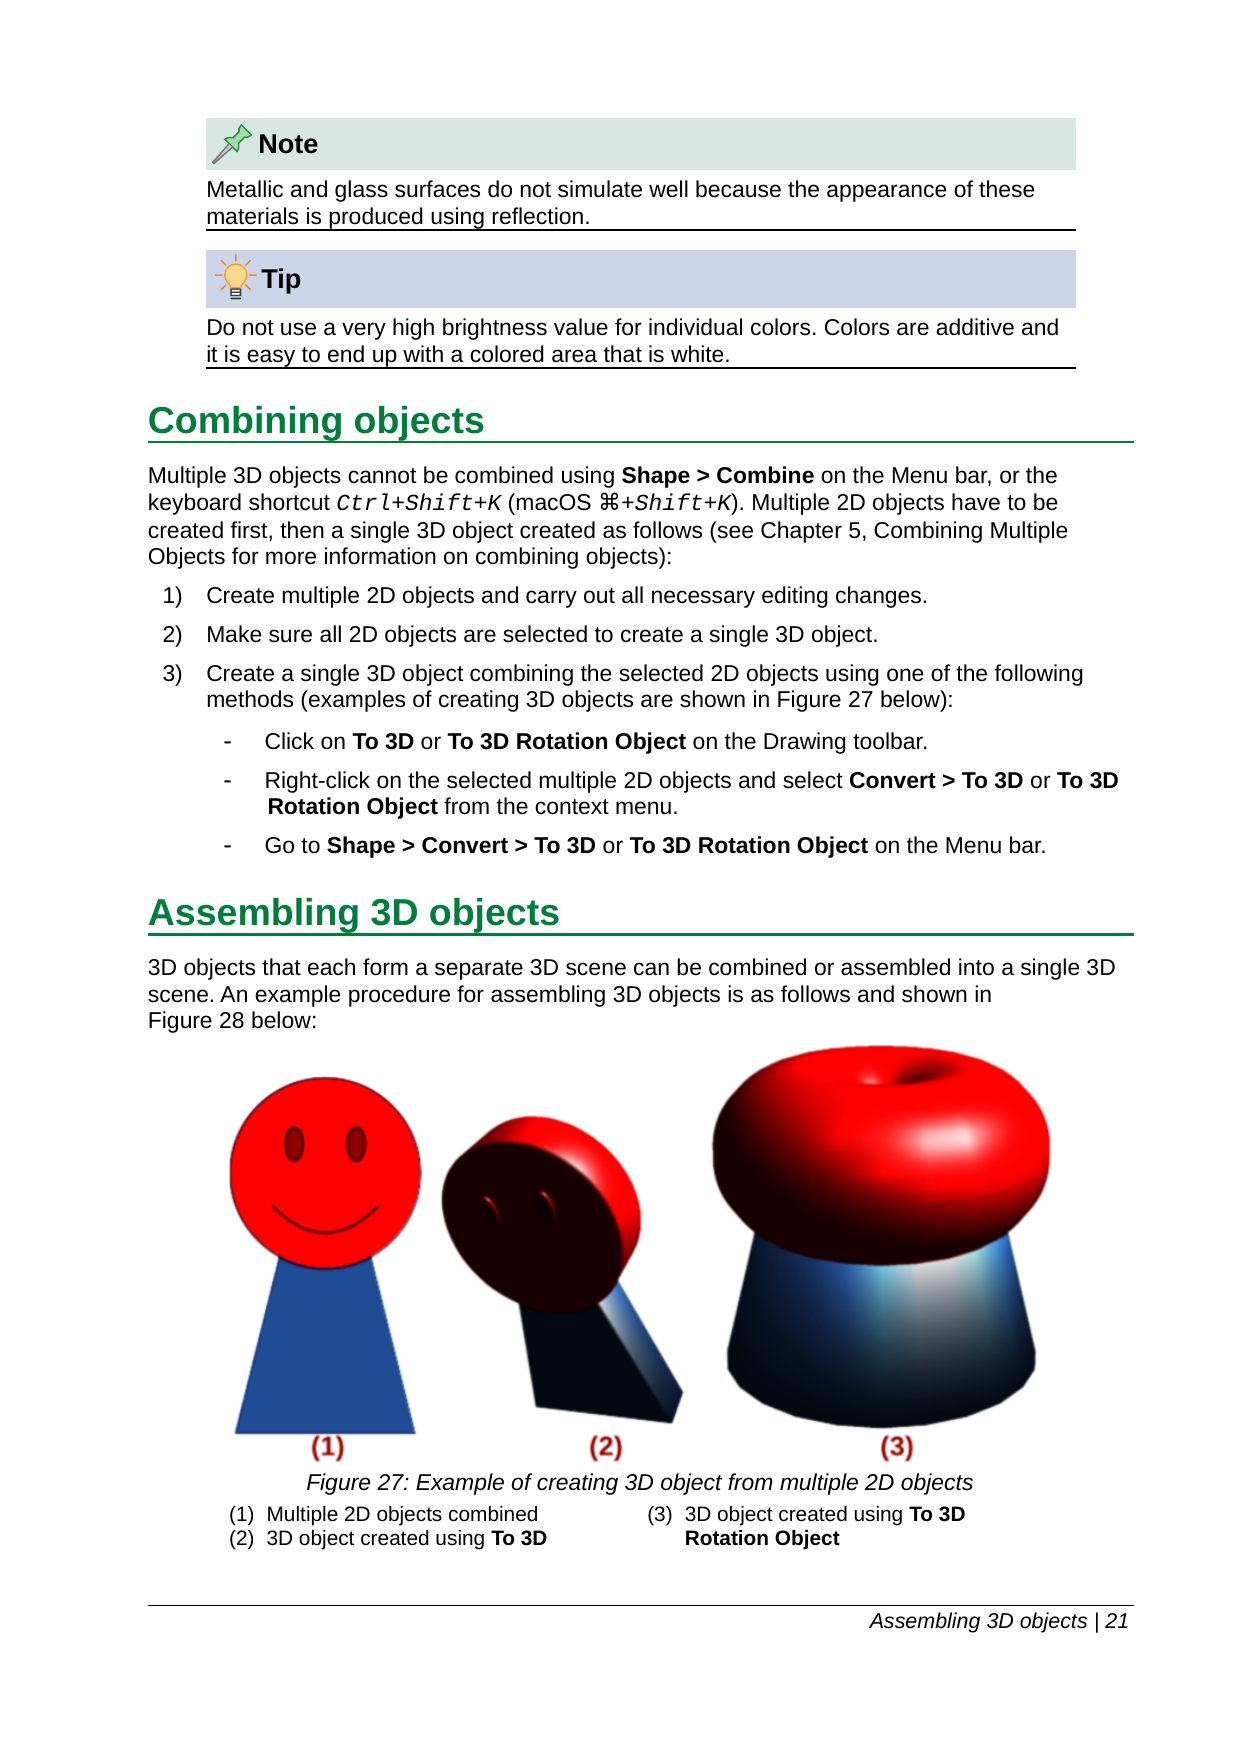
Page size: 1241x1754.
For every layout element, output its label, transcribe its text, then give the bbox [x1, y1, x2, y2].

text Figure 27: Example of creating 3D object from multiple 2D objects [229, 1469, 1053, 1495]
picture [228, 1045, 1053, 1463]
list Make sure all 2D objects are selected to create a single 3D object. [162, 621, 1134, 647]
list Go to Shape > Convert > To 3D or To 3D Rotation Object on the Menu bar. [221, 829, 1134, 861]
list Right-click on the selected multiple 2D objects and select Convert > To 3D or To 3D Rotation Object from the context menu. [221, 764, 1134, 819]
text Metallic and glass surfaces do not simulate well because the appearance of these materials is produced using reflection. [206, 176, 1076, 229]
list 3D objects that each form a separate 3D scene can be combined or assembled into a single 3D scene. An example procedure for assembling 3D objects is as follows and shown in Figure 28 below: [148, 954, 1134, 1033]
list Multiple 2D objects combined [229, 1501, 634, 1525]
subtitle Assembling 3D objects [148, 890, 1134, 933]
subtitle Note [206, 118, 1076, 170]
list 3D object created using To 3D [229, 1525, 634, 1549]
list Create a single 3D object combining the selected 2D objects using one of the following methods (examples of creating 3D objects are shown in Figure 27 below): [162, 660, 1134, 712]
subtitle Combining objects [148, 398, 1134, 441]
text Multiple 3D objects cannot be combined using Shape > Combine on the Menu bar, or the keyboard shortcut Ctrl+Shift+K (macOS ⌘+Shift+K). Multiple 2D objects have to be created first, then a single 3D object created as follows (see Chapter 5, Combining Multiple Objects for more information on combining objects): [148, 462, 1134, 569]
list 3D object created using To 3D Rotation Object [647, 1501, 1053, 1549]
list Create multiple 2D objects and carry out all necessary editing changes. [162, 582, 1134, 608]
list Click on To 3D or To 3D Rotation Object on the Drawing toolbar. [221, 725, 1134, 754]
text Do not use a very high brightness value for individual colors. Colors are additive and it is easy to end up with a colored area that is white. [206, 314, 1076, 367]
subtitle Tip [206, 250, 1076, 308]
